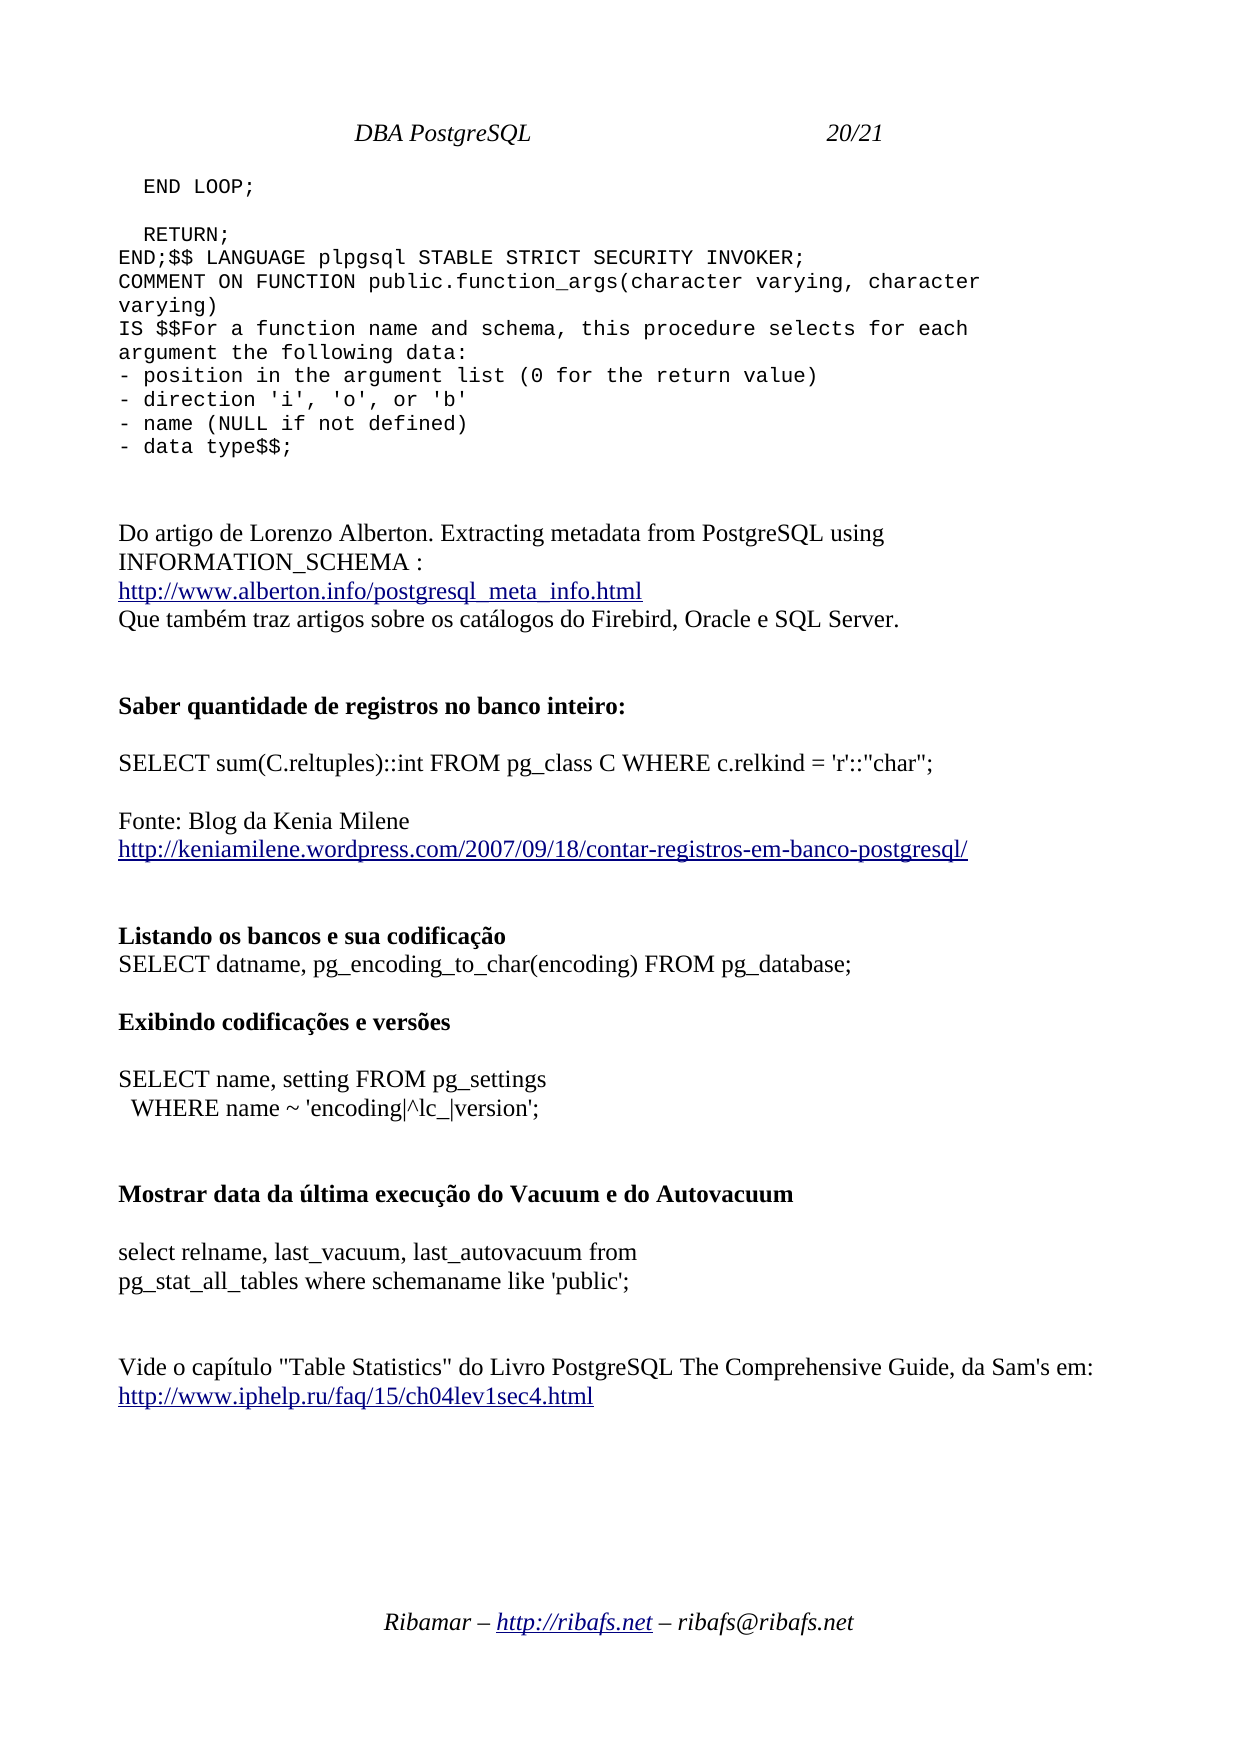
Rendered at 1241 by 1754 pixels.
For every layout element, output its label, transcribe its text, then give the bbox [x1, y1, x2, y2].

text pg_stat_all_tables where schemaname like 'public'; [118, 1266, 1122, 1294]
text select relname, last_vacuum, last_autovacuum from [118, 1237, 1122, 1266]
text SELECT name, setting FROM pg_settings WHERE name ~ 'encoding|^lc_|version'; [118, 1064, 1122, 1122]
text - data type$$; [118, 436, 1122, 460]
text - direction 'i', 'o', or 'b' [118, 389, 1122, 413]
text varying) [118, 294, 1122, 318]
text END;$$ LANGUAGE plpgsql STABLE STRICT SECURITY INVOKER; [118, 247, 1122, 271]
text RETURN; [118, 224, 1122, 247]
text Listando os bancos e sua codificação [118, 892, 1122, 949]
text - name (NULL if not defined) [118, 413, 1122, 436]
text argument the following data: [118, 342, 1122, 366]
text Fonte: Blog da Kenia Milene [118, 777, 1122, 834]
text Mostrar data da última execução do Vacuum e do Autovacuum [118, 1179, 1122, 1208]
text Saber quantidade de registros no banco inteiro: [118, 691, 1122, 719]
text IS $$For a function name and schema, this procedure selects for each [118, 318, 1122, 342]
text - position in the argument list (0 for the return value) [118, 366, 1122, 389]
text END LOOP; [118, 176, 1122, 200]
text Vide o capítulo "Table Statistics" do Livro PostgreSQL The Comprehensive Guide, da Sam's em: http://www.iphelp.ru/faq/15/ch04lev1sec4.html [118, 1352, 1122, 1409]
text SELECT sum(C.reltuples)::int FROM pg_class C WHERE c.relkind = 'r'::"char"; [118, 719, 1122, 777]
text Que também traz artigos sobre os catálogos do Firebird, Oracle e SQL Server. [118, 604, 1122, 633]
text Do artigo de Lorenzo Alberton. Extracting metadata from PostgreSQL using INFORMATION_SCHEMA : [118, 518, 1122, 576]
text COMMENT ON FUNCTION public.function_args(character varying, character [118, 271, 1122, 294]
text http://www.alberton.info/postgresql_meta_info.html [118, 576, 1122, 604]
text SELECT datname, pg_encoding_to_char(encoding) FROM pg_database; [118, 949, 1122, 978]
text http://keniamilene.wordpress.com/2007/09/18/contar-registros-em-banco-postgresql/ [118, 834, 1122, 863]
text Exibindo codificações e versões [118, 1007, 1122, 1036]
